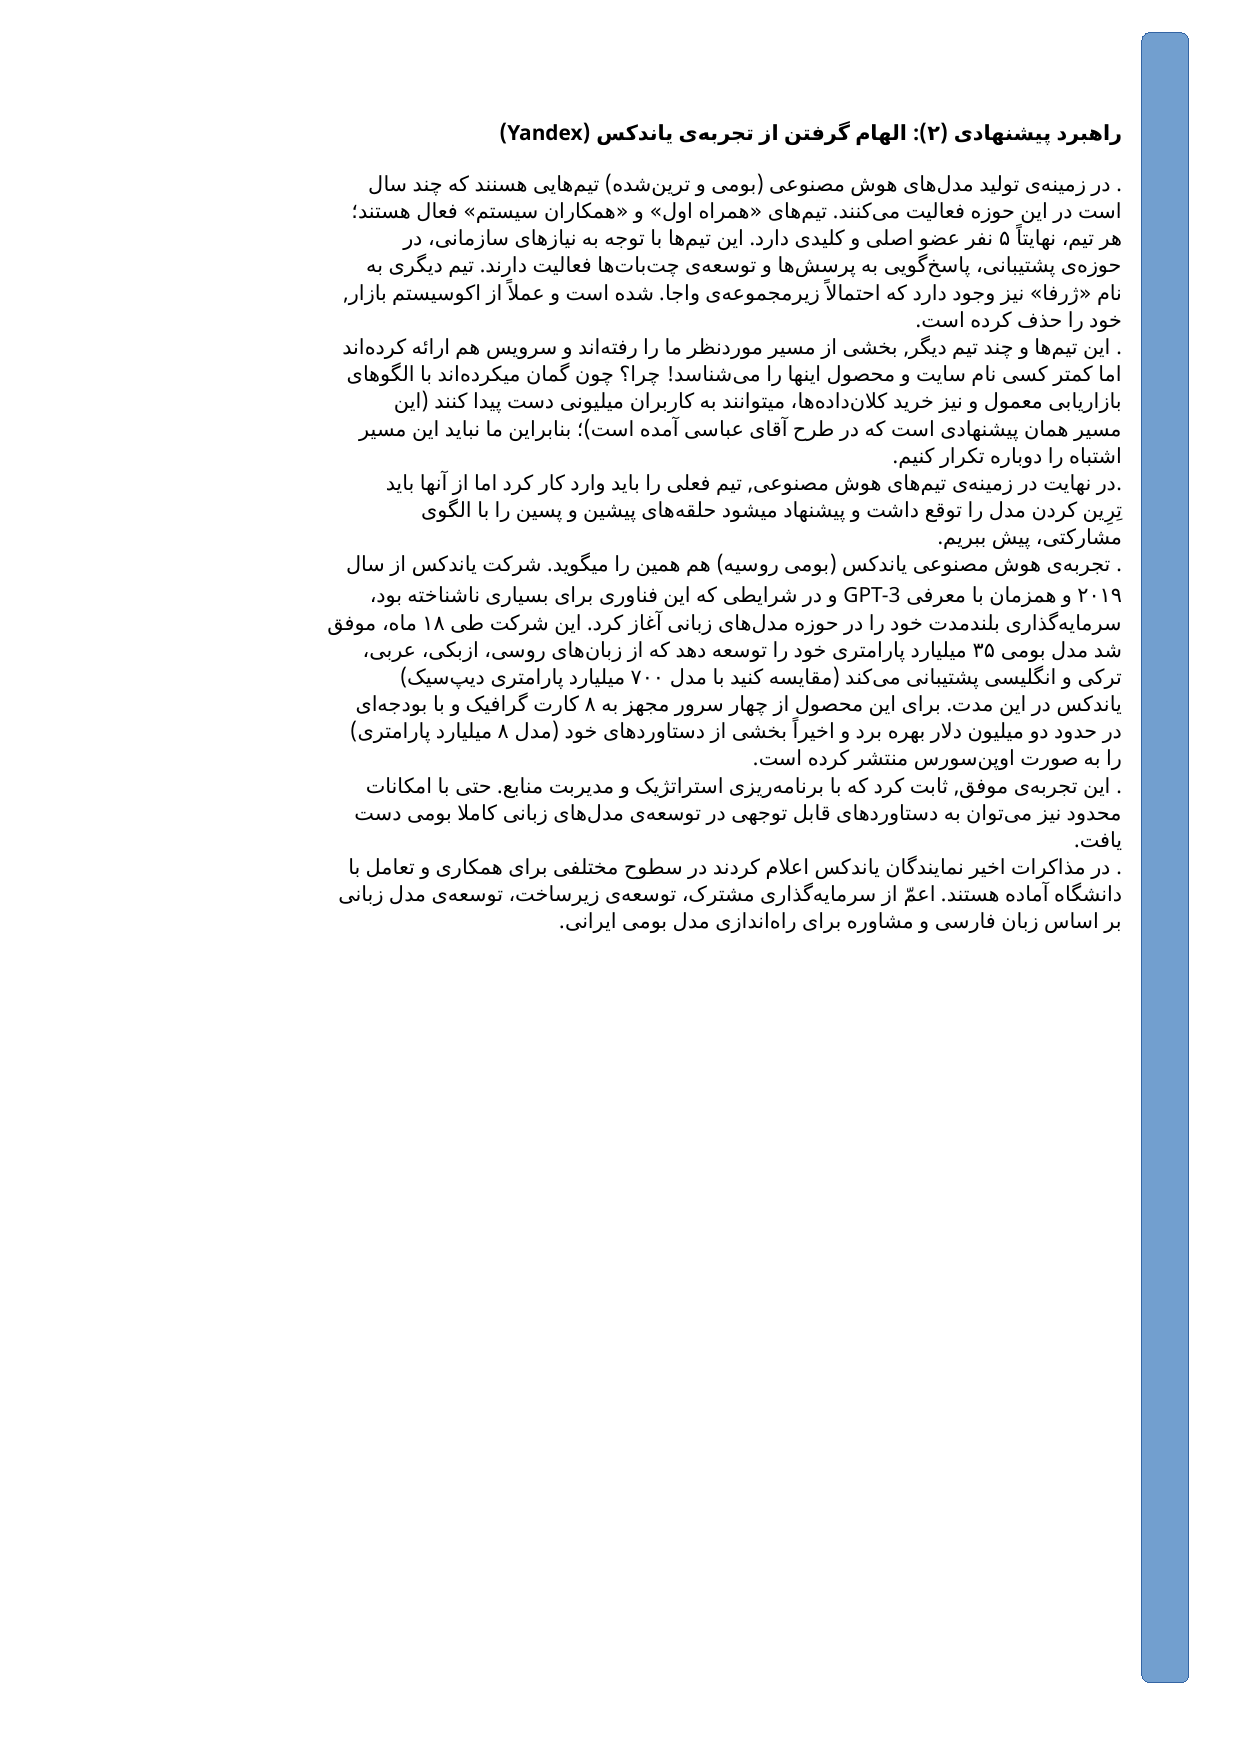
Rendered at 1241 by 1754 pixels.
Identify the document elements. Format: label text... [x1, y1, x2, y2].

text .در نهایت در زمینه‌ی تیم‌های هوش مصنوعی, تیم فعلی را باید وارد کار کرد اما از آنها باید [118, 472, 1122, 499]
text . این تیم‌ها و چند تیم دیگر, بخشی از مسیر موردنظر ما را رفته‌اند و سرویس هم ارائه کرده‌اند [118, 336, 1122, 363]
text در حدود دو میلیون دلار بهره برد و اخیراً بخشی از دستاوردهای خود (مدل ۸ میلیارد پارامتری) [118, 720, 1122, 747]
text بر اساس زبان فارسی و مشاوره برای راه‌اندازی مدل بومی ایرانی. [118, 910, 1122, 937]
text سرمایه‌گذاری بلندمدت خود را در حوزه مدل‌های زبانی آغاز کرد. این شرکت طی ۱۸ ماه، موفق [118, 611, 1122, 638]
text . تجربه‌ی هوش مصنوعی یاندکس (بومی روسیه) هم همین را میگوید. شرکت یاندکس از سال [118, 553, 1122, 580]
text محدود نیز می‌توان به دستاوردهای قابل توجهی در توسعه‌ی مدل‌های زبانی کاملا بومی دست [118, 802, 1122, 829]
text مشارکتی، پیش ببریم. [118, 526, 1122, 553]
text اشتباه را دوباره تکرار کنیم. [118, 444, 1122, 472]
text خود را حذف کرده است. [118, 308, 1122, 336]
text است در این حوزه فعالیت می‌کنند. تیم‌های «همراه اول» و «همکاران سیستم» فعال هستند؛ [118, 200, 1122, 227]
text یافت. [118, 829, 1122, 856]
text هر تیم، نهایتاً ۵ نفر عضو اصلی و کلیدی دارد. این تیم‌ها با توجه به نیازهای سازمانی، در [118, 227, 1122, 254]
text نام «ژرفا» نیز وجود دارد که احتمالاً زیرمجموعه‌ی واجا. شده است و عملاً از اکوسیستم بازار, [118, 281, 1122, 308]
text دانشگاه آماده هستند. اعمّ از سرمایه‌گذاری مشترک، توسعه‌ی زیرساخت، توسعه‌ی مدل زبانی [118, 883, 1122, 910]
text حوزه‌ی پشتیبانی، پاسخ‌گویی به پرسش‌ها و توسعه‌ی چت‌بات‌ها فعالیت دارند. تیم دیگری به [118, 254, 1122, 281]
text . در زمینه‌ی تولید مدل‌های هوش مصنوعی (بومی و ترین‌شده) تیم‌هایی هسنند که چند سال [118, 173, 1122, 200]
text تِرِین کردن مدل را توقع داشت و پيشنهاد میشود حلقه‌های پیشین و پسین را با الگوی [118, 499, 1122, 526]
text ترکی و انگلیسی پشتیبانی می‌کند (مقایسه کنید با مدل ۷۰۰ میلیارد پارامتری دیپ‌سیک) [118, 666, 1122, 693]
text . این تجربه‌ی موفق, ثابت کرد که با برنامه‌ریزی استراتژیک و مدیربت منابع. حتی با امکانات [118, 774, 1122, 802]
text مسیر همان پیشنهادی است که در طرح آقای عباسی آمده است)؛ بنابراین ما نباید اين مسیر [118, 417, 1122, 444]
text یاندکس در این مدت. برای این محصول از چهار سرور مجهز به ۸ کارت گرافیک و با بودجه‌ای [118, 693, 1122, 720]
text اما کمتر کسی نام سایت و محصول اینها را می‌شناسد! چرا؟ چون گمان میکرده‌اند با الگوهای [118, 363, 1122, 390]
text شد مدل بومی ۳۵ میلیارد پارامتری خود را توسعه دهد که از زبان‌های روسی، ازبکی، عربی، [118, 638, 1122, 666]
text . در مذاکرات اخیر نمایندگان یاندکس اعلام کردند در سطوح مختلفی برای همکاری و تعامل با [118, 856, 1122, 883]
text را به صورت اوپن‌سورس منتشر کرده است. [118, 747, 1122, 774]
text ۲۰۱۹ و همزمان با معرفی GPT-3 و در شرایطی که این فناوری برای بسیاری ناشناخته بود، [118, 580, 1122, 611]
text راهبرد پیشنهادی (۲): الهام گرفتن از تجربه‌ی یاندکس (Yandex) [118, 118, 1122, 149]
text بازاریابی معمول و نیز خرید کلان‌داده‌ها، میتوانند به کاربران میلیونی دست پیدا کنند (اين [118, 390, 1122, 417]
